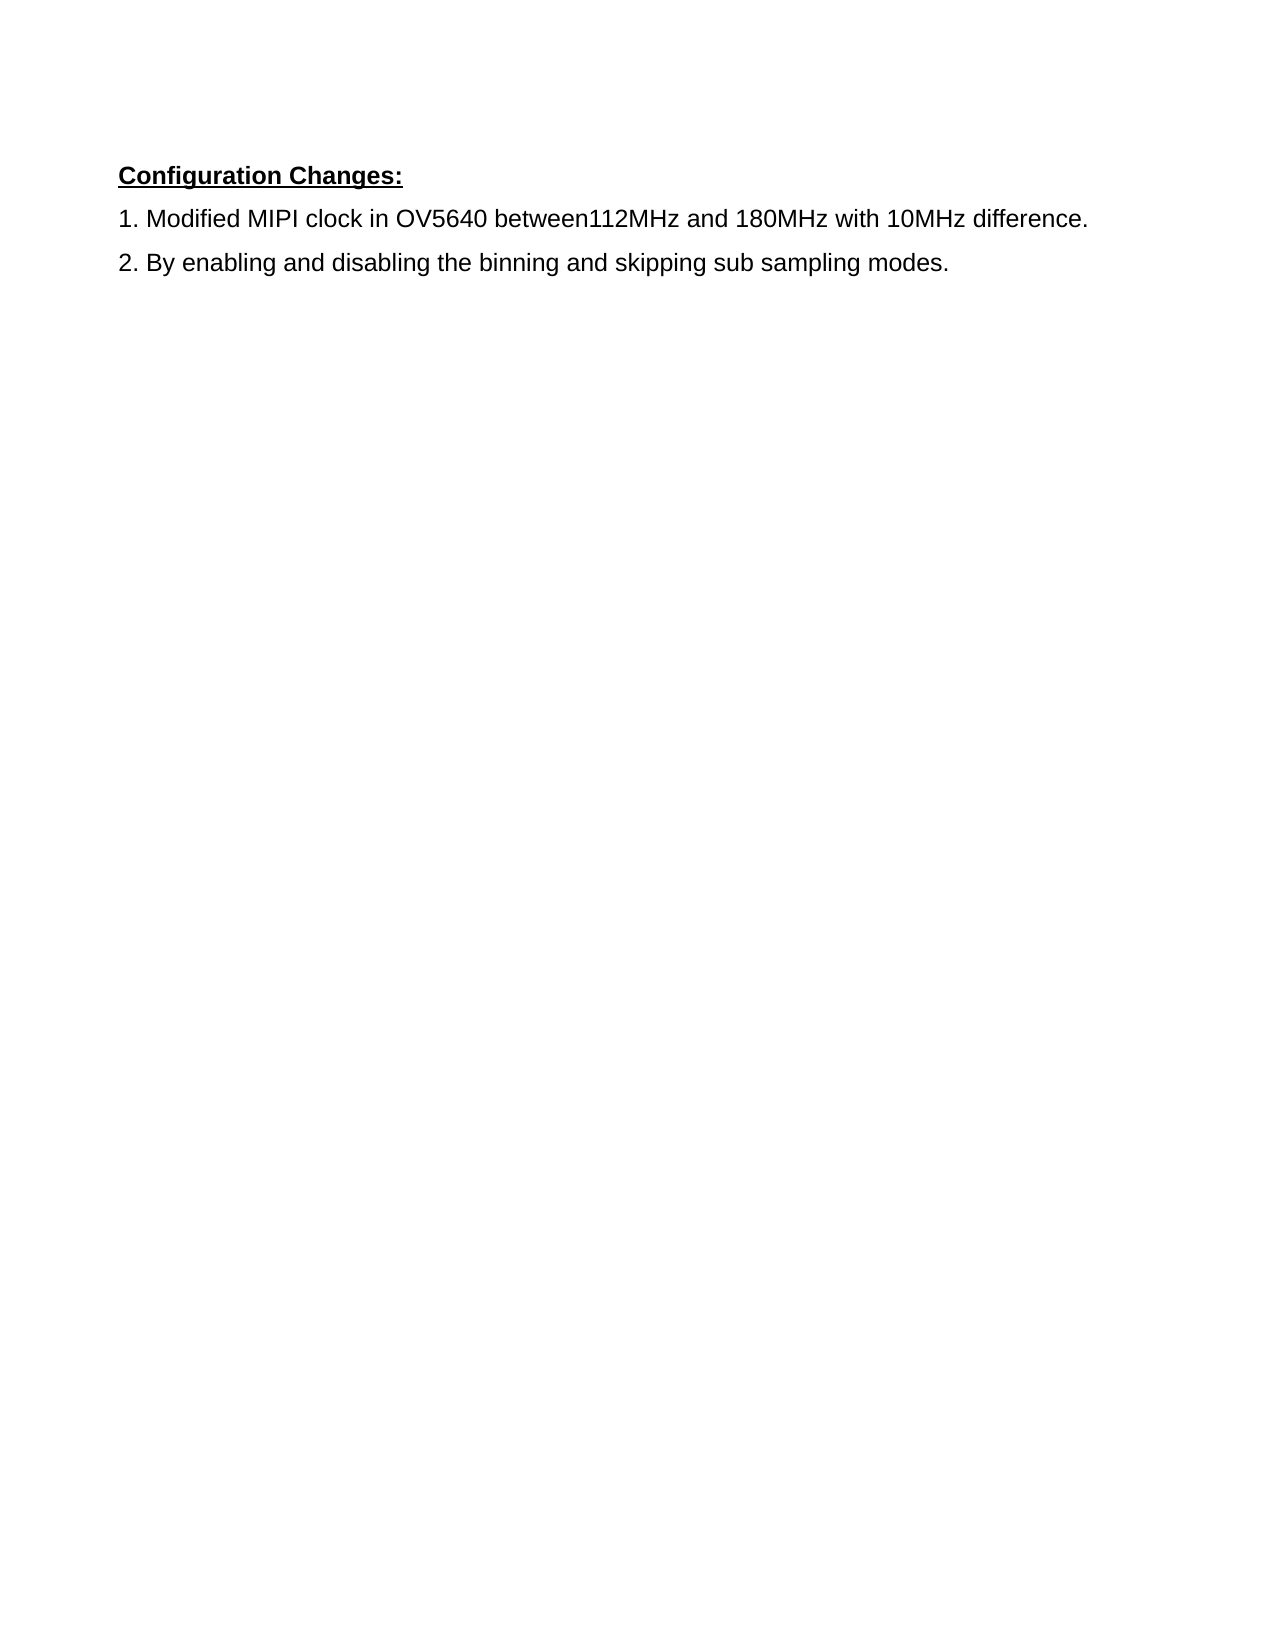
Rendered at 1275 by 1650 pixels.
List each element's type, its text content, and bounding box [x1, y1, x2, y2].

text 2. By enabling and disabling the binning and skipping sub sampling modes. [118, 247, 1157, 276]
text 1. Modified MIPI clock in OV5640 between112MHz and 180MHz with 10MHz difference. [118, 204, 1157, 233]
text Configuration Changes: [118, 161, 1157, 190]
